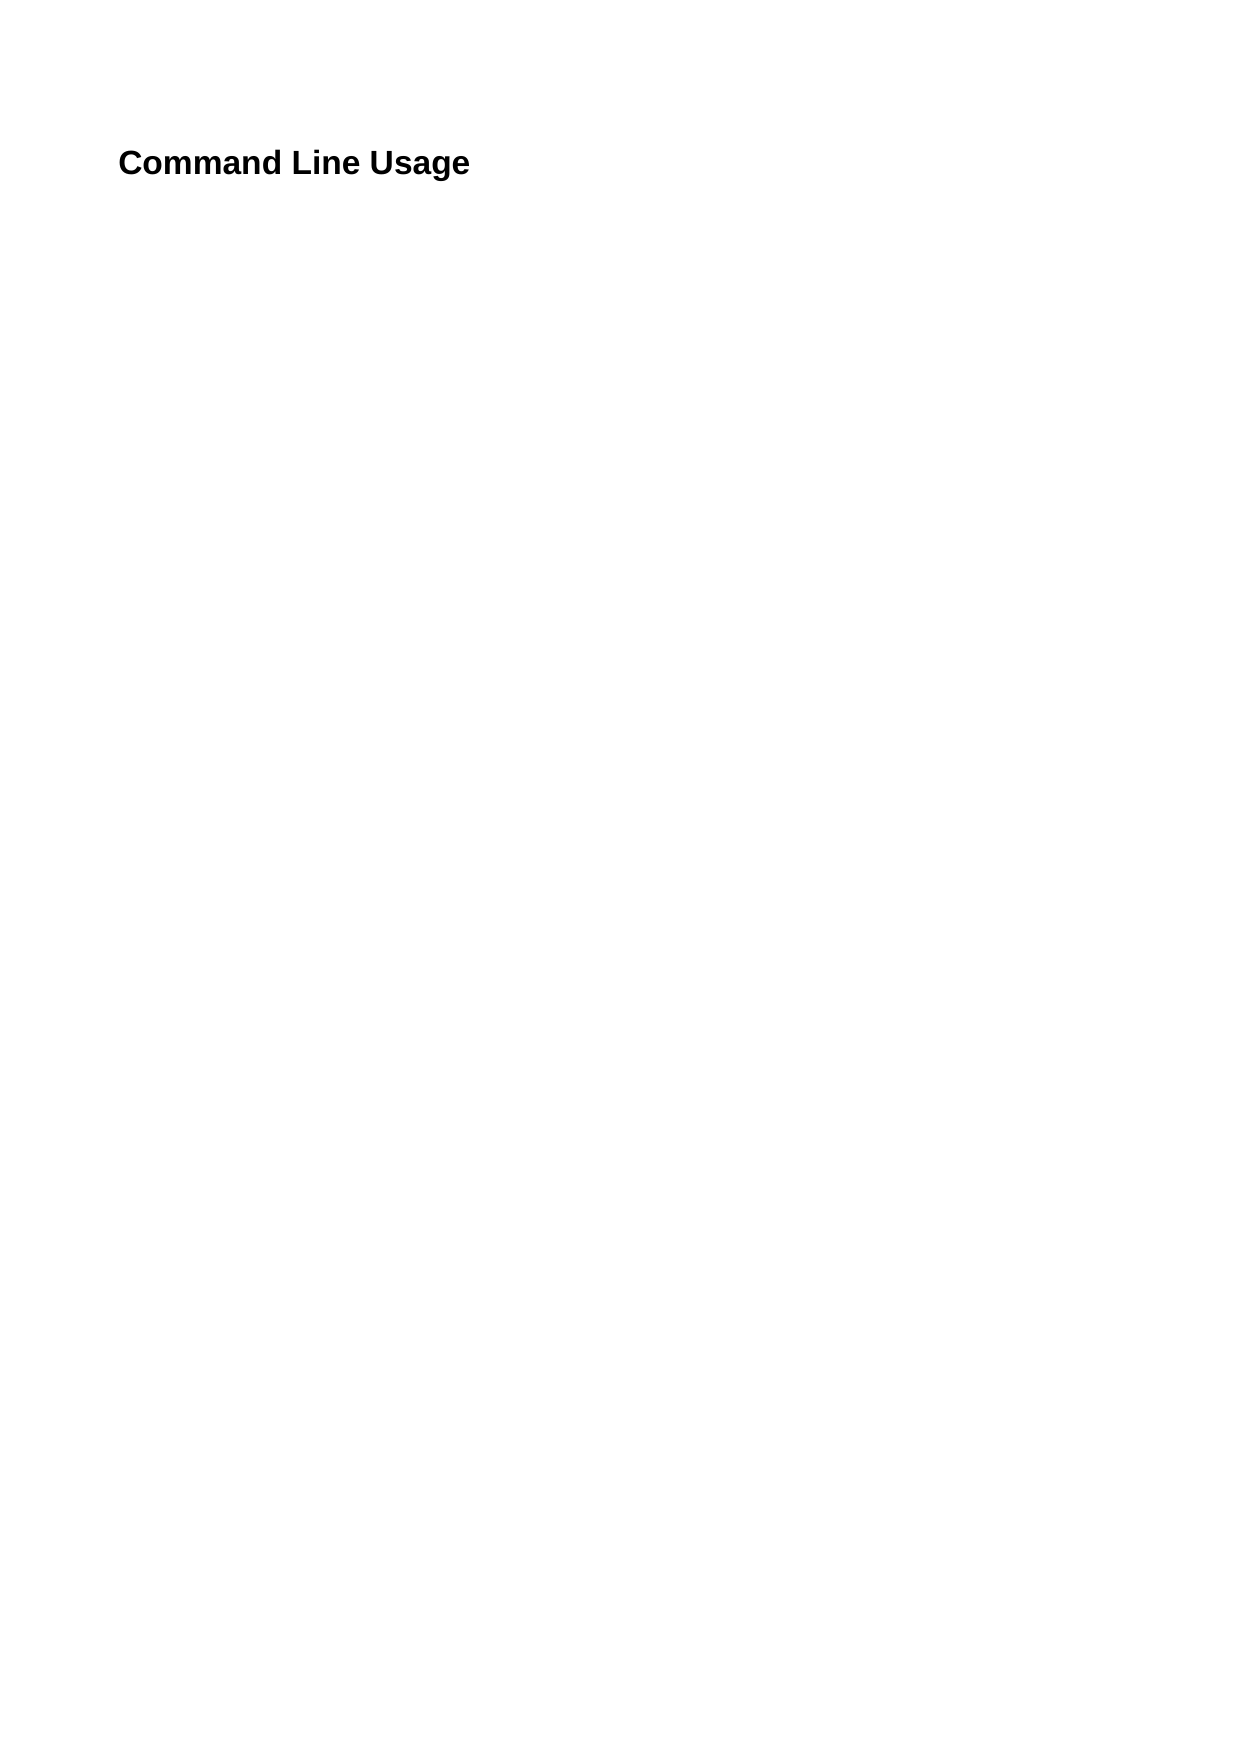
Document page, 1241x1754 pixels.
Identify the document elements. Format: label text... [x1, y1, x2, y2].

subtitle Command Line Usage [118, 143, 1122, 182]
